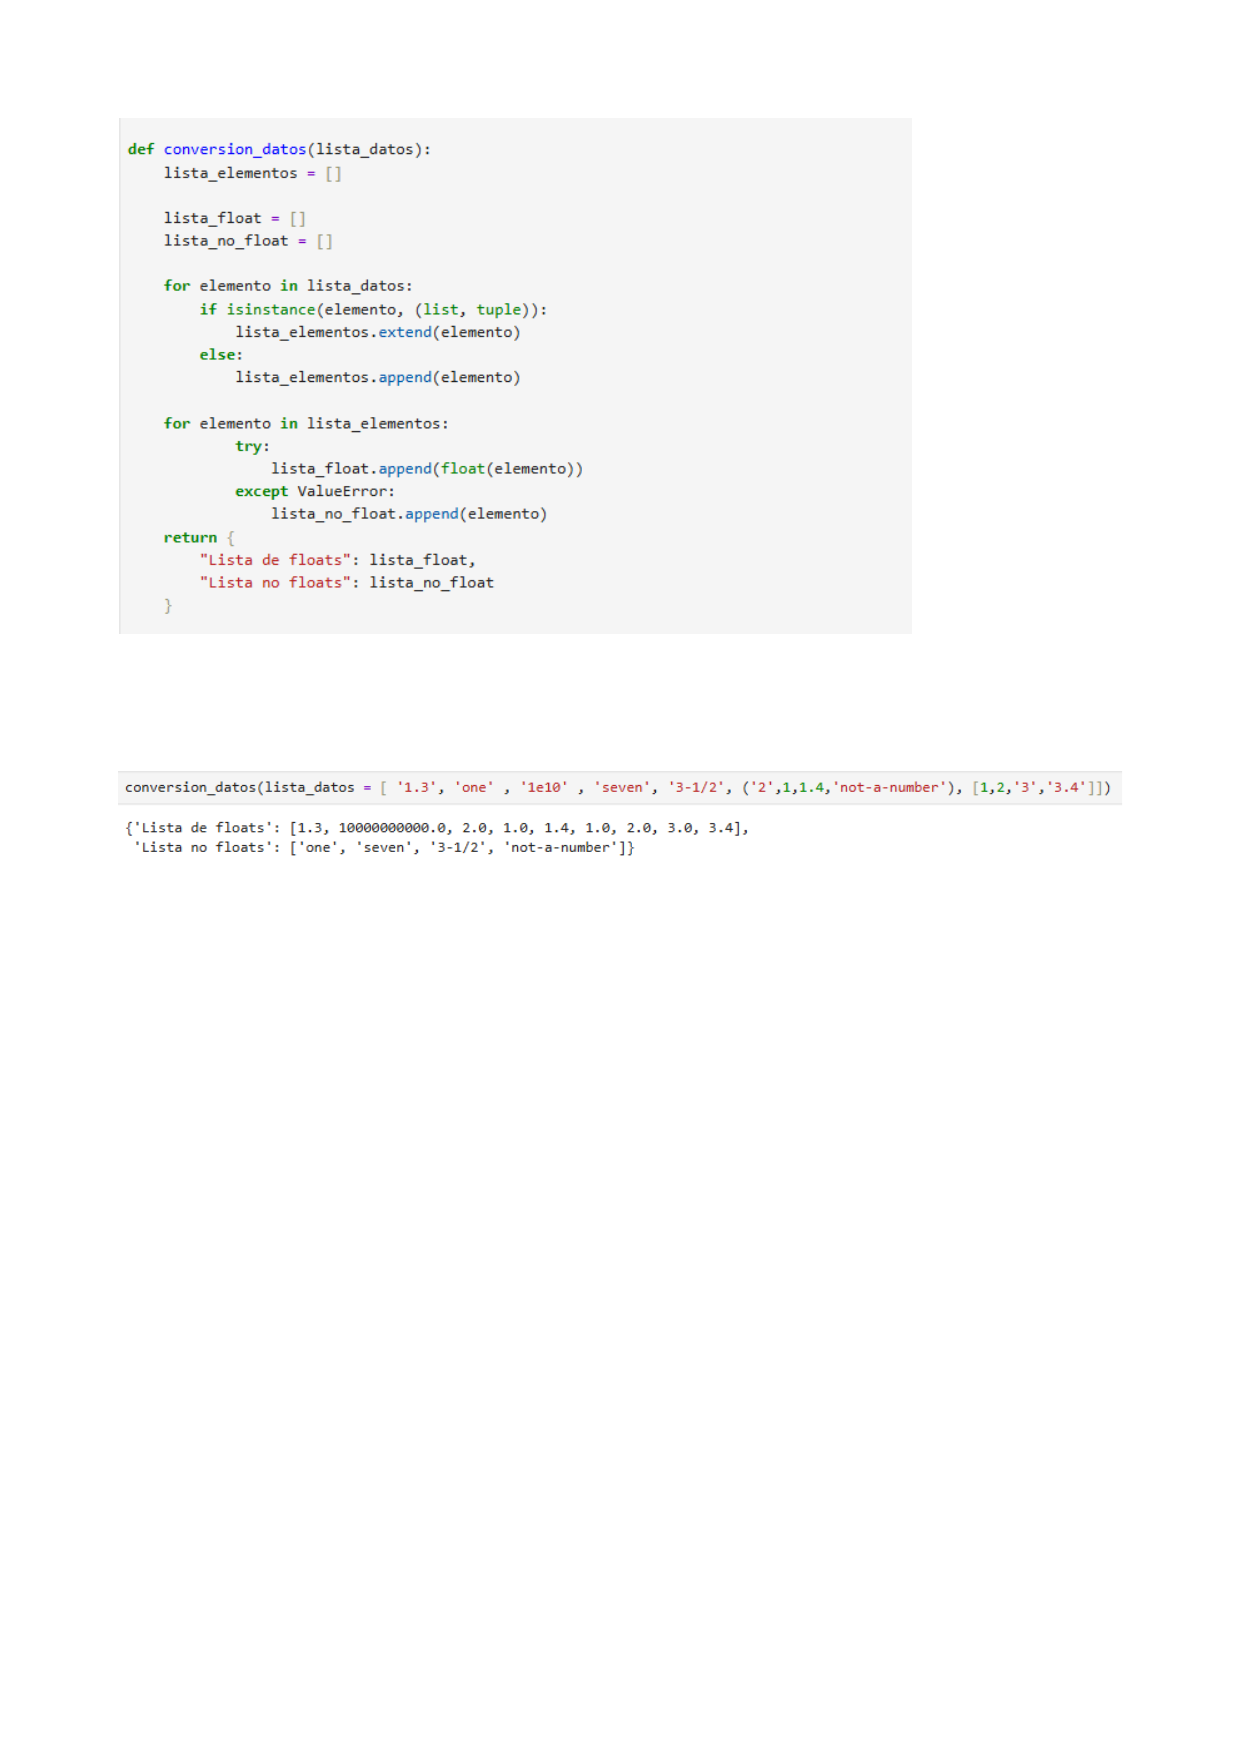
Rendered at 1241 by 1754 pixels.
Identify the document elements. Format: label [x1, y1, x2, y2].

picture [118, 118, 912, 634]
picture [118, 770, 1123, 867]
